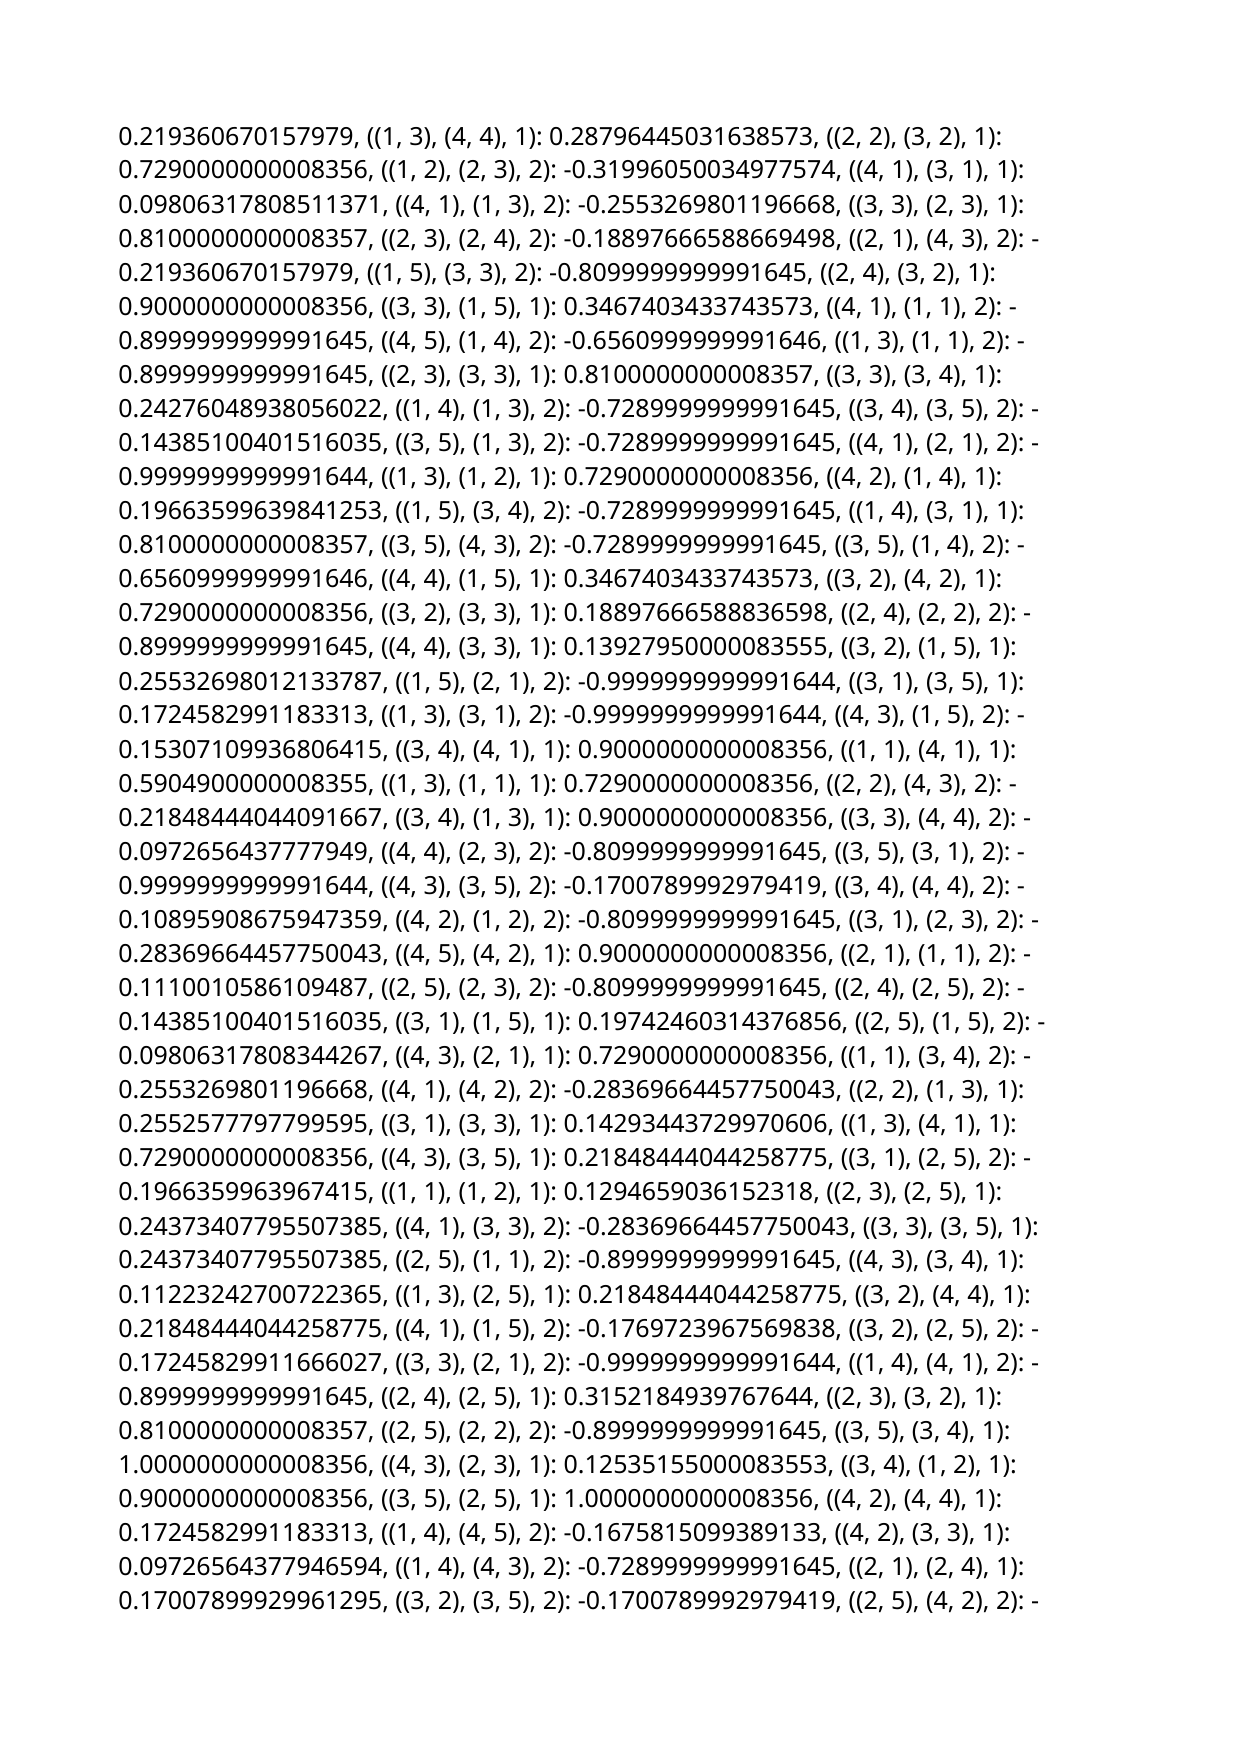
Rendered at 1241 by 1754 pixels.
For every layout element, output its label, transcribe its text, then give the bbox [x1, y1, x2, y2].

text -0.219360670157979, ((1, 3), (4, 4), 1): 0.28796445031638573, ((2, 2), (3, 2), 1): 0.7290000000008356, ((1, 2), (2, 3), 2): -0.31996050034977574, ((4, 1), (3, 1), 1): 0.09806317808511371, ((4, 1), (1, 3), 2): -0.2553269801196668, ((3, 3), (2, 3), 1): 0.8100000000008357, ((2, 3), (2, 4), 2): -0.18897666588669498, ((2, 1), (4, 3), 2): -0.219360670157979, ((1, 5), (3, 3), 2): -0.8099999999991645, ((2, 4), (3, 2), 1): 0.9000000000008356, ((3, 3), (1, 5), 1): 0.3467403433743573, ((4, 1), (1, 1), 2): -0.8999999999991645, ((4, 5), (1, 4), 2): -0.6560999999991646, ((1, 3), (1, 1), 2): -0.8999999999991645, ((2, 3), (3, 3), 1): 0.8100000000008357, ((3, 3), (3, 4), 1): 0.24276048938056022, ((1, 4), (1, 3), 2): -0.7289999999991645, ((3, 4), (3, 5), 2): -0.14385100401516035, ((3, 5), (1, 3), 2): -0.7289999999991645, ((4, 1), (2, 1), 2): -0.9999999999991644, ((1, 3), (1, 2), 1): 0.7290000000008356, ((4, 2), (1, 4), 1): 0.19663599639841253, ((1, 5), (3, 4), 2): -0.7289999999991645, ((1, 4), (3, 1), 1): 0.8100000000008357, ((3, 5), (4, 3), 2): -0.7289999999991645, ((3, 5), (1, 4), 2): -0.6560999999991646, ((4, 4), (1, 5), 1): 0.3467403433743573, ((3, 2), (4, 2), 1): 0.7290000000008356, ((3, 2), (3, 3), 1): 0.18897666588836598, ((2, 4), (2, 2), 2): -0.8999999999991645, ((4, 4), (3, 3), 1): 0.13927950000083555, ((3, 2), (1, 5), 1): 0.25532698012133787, ((1, 5), (2, 1), 2): -0.9999999999991644, ((3, 1), (3, 5), 1): 0.1724582991183313, ((1, 3), (3, 1), 2): -0.9999999999991644, ((4, 3), (1, 5), 2): -0.15307109936806415, ((3, 4), (4, 1), 1): 0.9000000000008356, ((1, 1), (4, 1), 1): 0.5904900000008355, ((1, 3), (1, 1), 1): 0.7290000000008356, ((2, 2), (4, 3), 2): -0.21848444044091667, ((3, 4), (1, 3), 1): 0.9000000000008356, ((3, 3), (4, 4), 2): -0.0972656437777949, ((4, 4), (2, 3), 2): -0.8099999999991645, ((3, 5), (3, 1), 2): -0.9999999999991644, ((4, 3), (3, 5), 2): -0.1700789992979419, ((3, 4), (4, 4), 2): -0.10895908675947359, ((4, 2), (1, 2), 2): -0.8099999999991645, ((3, 1), (2, 3), 2): -0.28369664457750043, ((4, 5), (4, 2), 1): 0.9000000000008356, ((2, 1), (1, 1), 2): -0.1110010586109487, ((2, 5), (2, 3), 2): -0.8099999999991645, ((2, 4), (2, 5), 2): -0.14385100401516035, ((3, 1), (1, 5), 1): 0.19742460314376856, ((2, 5), (1, 5), 2): -0.09806317808344267, ((4, 3), (2, 1), 1): 0.7290000000008356, ((1, 1), (3, 4), 2): -0.2553269801196668, ((4, 1), (4, 2), 2): -0.28369664457750043, ((2, 2), (1, 3), 1): 0.2552577797799595, ((3, 1), (3, 3), 1): 0.14293443729970606, ((1, 3), (4, 1), 1): 0.7290000000008356, ((4, 3), (3, 5), 1): 0.21848444044258775, ((3, 1), (2, 5), 2): -0.1966359963967415, ((1, 1), (1, 2), 1): 0.1294659036152318, ((2, 3), (2, 5), 1): 0.24373407795507385, ((4, 1), (3, 3), 2): -0.28369664457750043, ((3, 3), (3, 5), 1): 0.24373407795507385, ((2, 5), (1, 1), 2): -0.8999999999991645, ((4, 3), (3, 4), 1): 0.11223242700722365, ((1, 3), (2, 5), 1): 0.21848444044258775, ((3, 2), (4, 4), 1): 0.21848444044258775, ((4, 1), (1, 5), 2): -0.1769723967569838, ((3, 2), (2, 5), 2): -0.17245829911666027, ((3, 3), (2, 1), 2): -0.9999999999991644, ((1, 4), (4, 1), 2): -0.8999999999991645, ((2, 4), (2, 5), 1): 0.3152184939767644, ((2, 3), (3, 2), 1): 0.8100000000008357, ((2, 5), (2, 2), 2): -0.8999999999991645, ((3, 5), (3, 4), 1): 1.0000000000008356, ((4, 3), (2, 3), 1): 0.12535155000083553, ((3, 4), (1, 2), 1): 0.9000000000008356, ((3, 5), (2, 5), 1): 1.0000000000008356, ((4, 2), (4, 4), 1): 0.1724582991183313, ((1, 4), (4, 5), 2): -0.1675815099389133, ((4, 2), (3, 3), 1): 0.09726564377946594, ((1, 4), (4, 3), 2): -0.7289999999991645, ((2, 1), (2, 4), 1): 0.17007899929961295, ((3, 2), (3, 5), 2): -0.1700789992979419, ((2, 5), (4, 2), 2): [118, 118, 1122, 1617]
